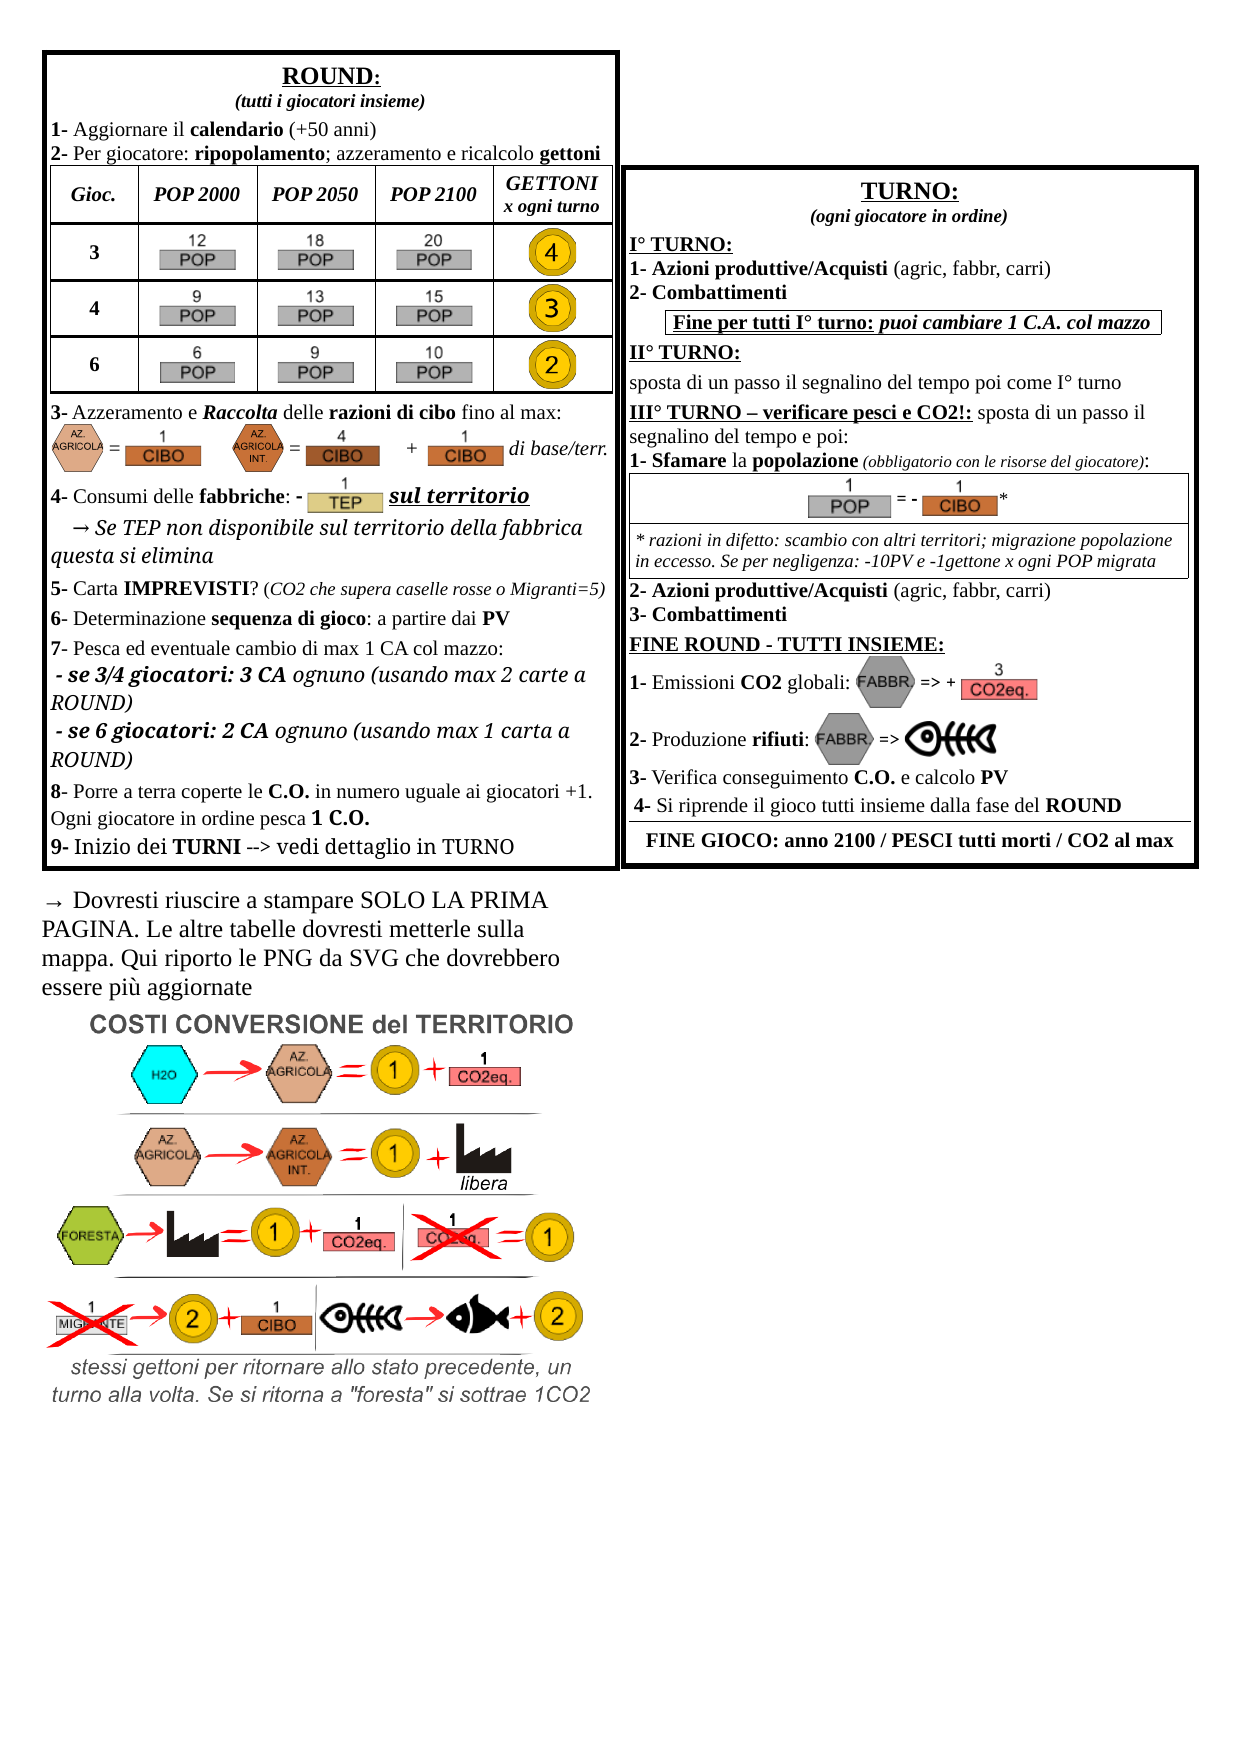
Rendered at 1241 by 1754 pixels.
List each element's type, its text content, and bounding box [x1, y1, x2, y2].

table_header Gioc. [51, 166, 138, 222]
picture [856, 656, 915, 708]
picture [396, 234, 472, 270]
table_header GETTONI x ogni turno [494, 166, 612, 222]
table_cell 3 [51, 225, 138, 278]
table_cell [376, 282, 493, 335]
picture [160, 346, 235, 383]
picture [528, 228, 577, 276]
picture [808, 478, 892, 518]
table_cell [376, 225, 493, 278]
picture [922, 480, 998, 516]
table_cell [494, 282, 612, 335]
picture [232, 424, 284, 472]
table_cell 4 [51, 282, 138, 335]
picture [427, 430, 504, 466]
picture [277, 234, 354, 270]
table_cell [139, 282, 257, 335]
table_cell [376, 338, 493, 391]
picture [904, 721, 997, 757]
picture [46, 1014, 590, 1402]
table_cell [139, 225, 257, 278]
picture [51, 424, 104, 472]
picture [159, 234, 236, 270]
table_header ROUND: (tutti i giocatori insieme) 1- Aggiornare il calendario (+50 anni) 2- Per giocatore: ripopolamento; azzeramento e ricalcolo gettoni 3- Azzeramento e Raccolta delle razioni di cibo fino al max: = = + di base/terr. 4- Consumi delle fabbriche: - sul territorio → Se TEP non disponibile sul territorio della fabbrica questa si elimina 5- Carta IMPREVISTI? (CO2 che supera caselle rosse o Migranti=5) 6- Determinazione sequenza di gioco: a partire dai PV 7- Pesca ed eventuale cambio di max 1 CA col mazzo: - se 3/4 giocatori: 3 CA ognuno (usando max 2 carte a ROUND) - se 6 giocatori: 2 CA ognuno (usando max 1 carta a ROUND) 8- Porre a terra coperte le C.O. in numero uguale ai giocatori +1. Ogni giocatore in ordine pesca 1 C.O. 9- Inizio dei TURNI --> vedi dettaglio in TURNO [47, 55, 615, 866]
table_cell * razioni in difetto: scambio con altri territori; migrazione popolazione in eccesso. Se per negligenza: -10PV e -1gettone x ogni POP migrata [630, 524, 1188, 578]
picture [125, 430, 202, 466]
picture [277, 346, 354, 383]
table_header POP 2100 [376, 166, 493, 222]
picture [396, 290, 473, 326]
picture [396, 346, 473, 383]
table_header POP 2050 [258, 166, 375, 222]
table_cell [258, 338, 375, 391]
table_cell [494, 225, 612, 278]
picture [277, 290, 354, 326]
picture [961, 663, 1038, 700]
table_cell [494, 338, 612, 391]
table_header POP 2000 [139, 166, 257, 222]
picture [159, 290, 236, 326]
text → Dovresti riuscire a stampare SOLO LA PRIMA PAGINA. Le altre tabelle dovresti metterle sulla mappa. Qui riporto le PNG da SVG che dovrebbero essere più aggiornate [41, 886, 585, 1001]
table_header = - * [630, 474, 1188, 523]
picture [528, 284, 577, 332]
table_cell [258, 225, 375, 278]
table_cell 6 [51, 338, 138, 391]
table_cell [139, 338, 257, 391]
table_header TURNO: (ogni giocatore in ordine) I° TURNO: 1- Azioni produttive/Acquisti (agric, fabbr, carri) 2- Combattimenti Fine per tutti I° turno: puoi cambiare 1 C.A. col mazzo II° TURNO: sposta di un passo il segnalino del tempo poi come I° turno III° TURNO – verificare pesci e CO2!: sposta di un passo il segnalino del tempo e poi: 1- Sfamare la popolazione (obbligatorio con le risorse del giocatore): 2- Azioni produttive/Acquisti (agric, fabbr, carri) 3- Combattimenti FINE ROUND - TUTTI INSIEME: 1- Emissioni CO2 globali: => + 2- Produzione rifiuti: => 3- Verifica conseguimento C.O. e calcolo PV 4- Si riprende il gioco tutti insieme dalla fase del ROUND FINE GIOCO: anno 2100 / PESCI tutti morti / CO2 al max [626, 170, 1194, 863]
table_cell [258, 282, 375, 335]
picture [814, 713, 874, 765]
picture [307, 477, 384, 513]
picture [305, 430, 380, 466]
picture [528, 340, 577, 389]
